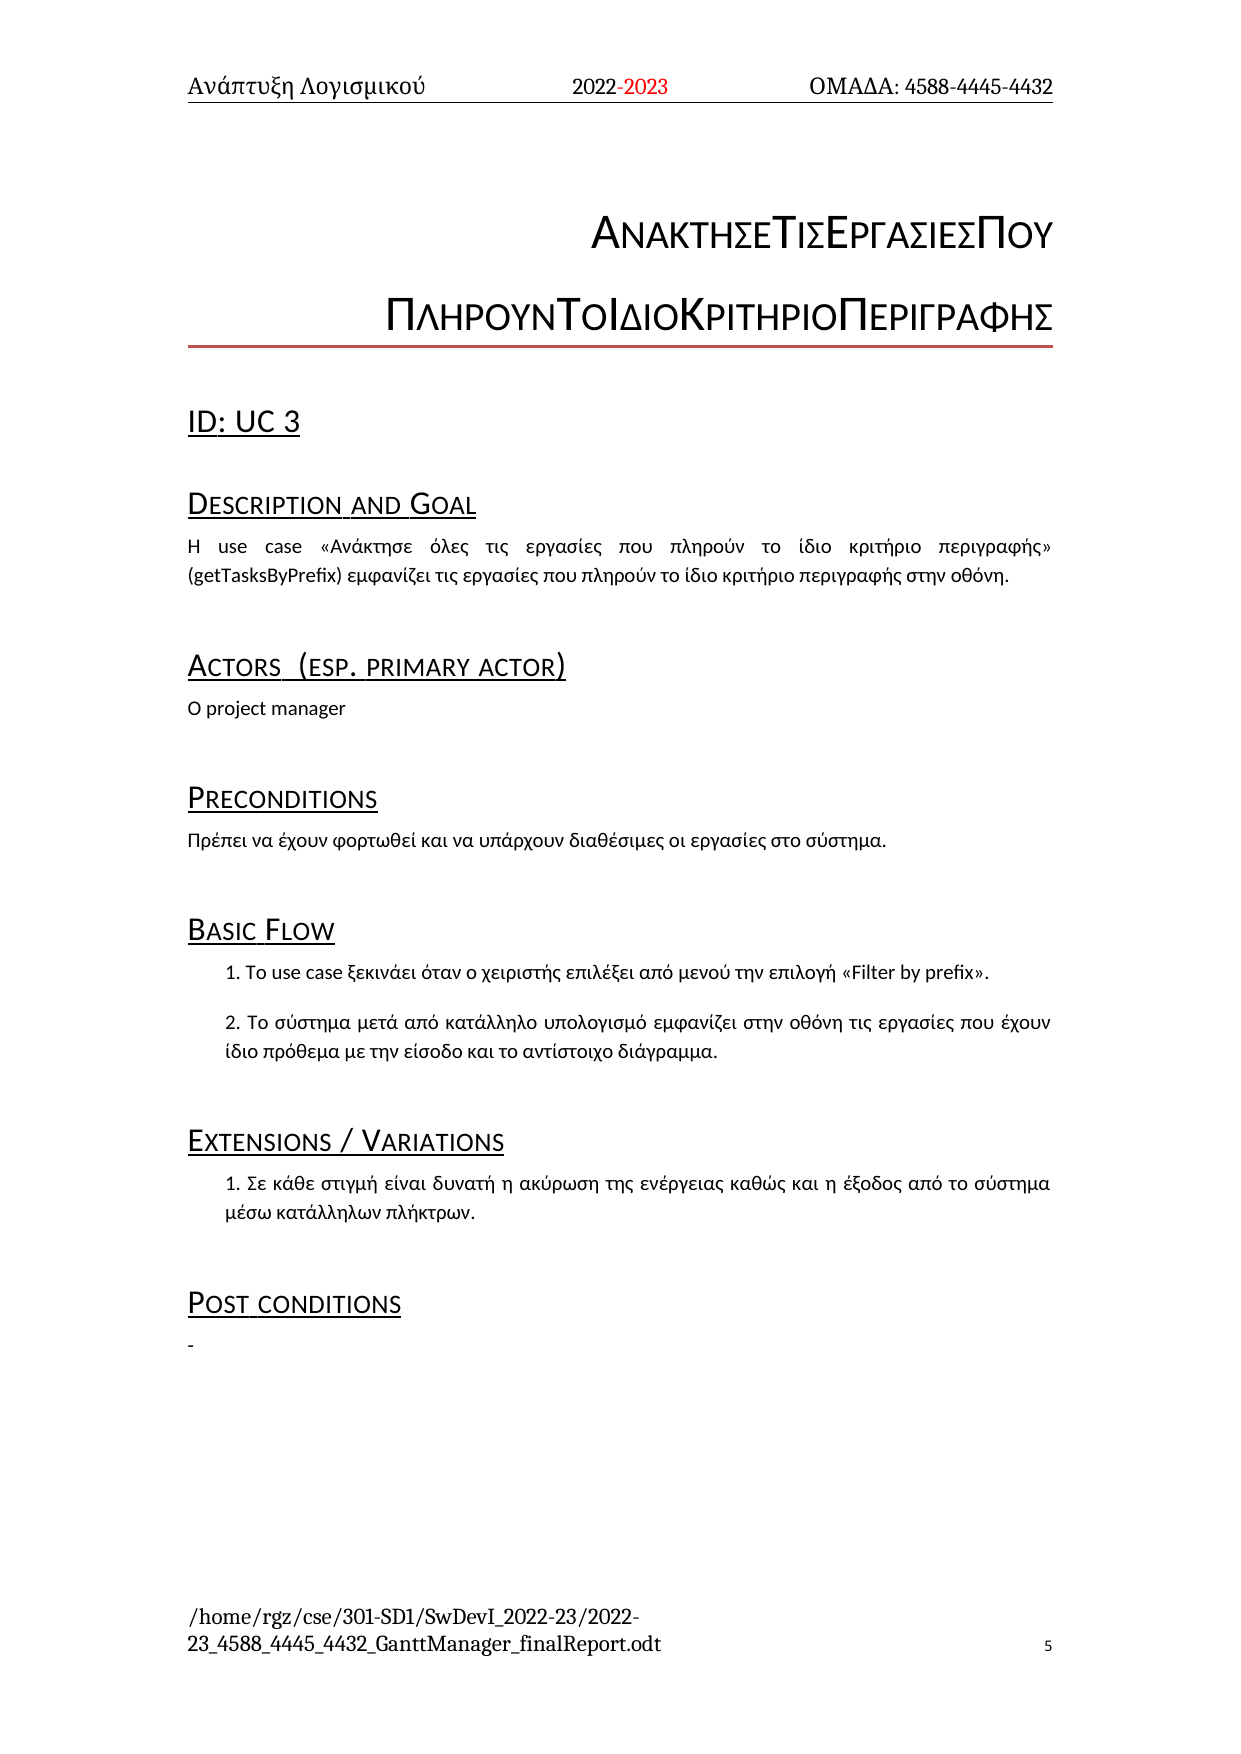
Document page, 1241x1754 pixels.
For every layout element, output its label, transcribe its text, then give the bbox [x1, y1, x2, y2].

text Πρέπει να έχουν φορτωθεί και να υπάρχουν διαθέσιμες οι εργασίες στο σύστημα. [187, 827, 1053, 852]
subtitle Basic Flow [187, 908, 1053, 949]
subtitle Actors (esp. primary actor) [187, 644, 1053, 684]
list 1. To use case ξεκινάει όταν ο χειριστής επιλέξει από μενού την επιλογή «Filter by prefix». [187, 959, 1053, 984]
list 2. Το σύστημα μετά από κατάλληλο υπολογισμό εμφανίζει στην οθόνη τις εργασίες που έχουν ίδιο πρόθεμα με την είσοδο και το αντίστοιχο διάγραμμα. [187, 1009, 1053, 1064]
title ΑνακτησεΤιςΕργασιεςΠου [187, 200, 1053, 261]
text Ο project manager [187, 695, 1053, 720]
subtitle Extensions / Variations [187, 1119, 1053, 1160]
list 1. Σε κάθε στιγμή είναι δυνατή η ακύρωση της ενέργειας καθώς και η έξοδος από το σύστημα μέσω κατάλληλων πλήκτρων. [187, 1170, 1053, 1225]
text Η use case «Ανάκτησε όλες τις εργασίες που πληρούν το ίδιο κριτήριο περιγραφής» (getTasksByPrefix) εμφανίζει τις εργασίες που πληρούν το ίδιο κριτήριο περιγραφής στην οθόνη. [187, 533, 1053, 588]
subtitle ID: UC 3 [187, 400, 1053, 441]
subtitle Post conditions [187, 1281, 1053, 1322]
subtitle Preconditions [187, 776, 1053, 817]
subtitle Description and Goal [187, 482, 1053, 523]
text - [187, 1332, 1053, 1357]
title ΠληρουνΤοΙδιοΚριτηριοΠεριγραφης [187, 282, 1053, 348]
